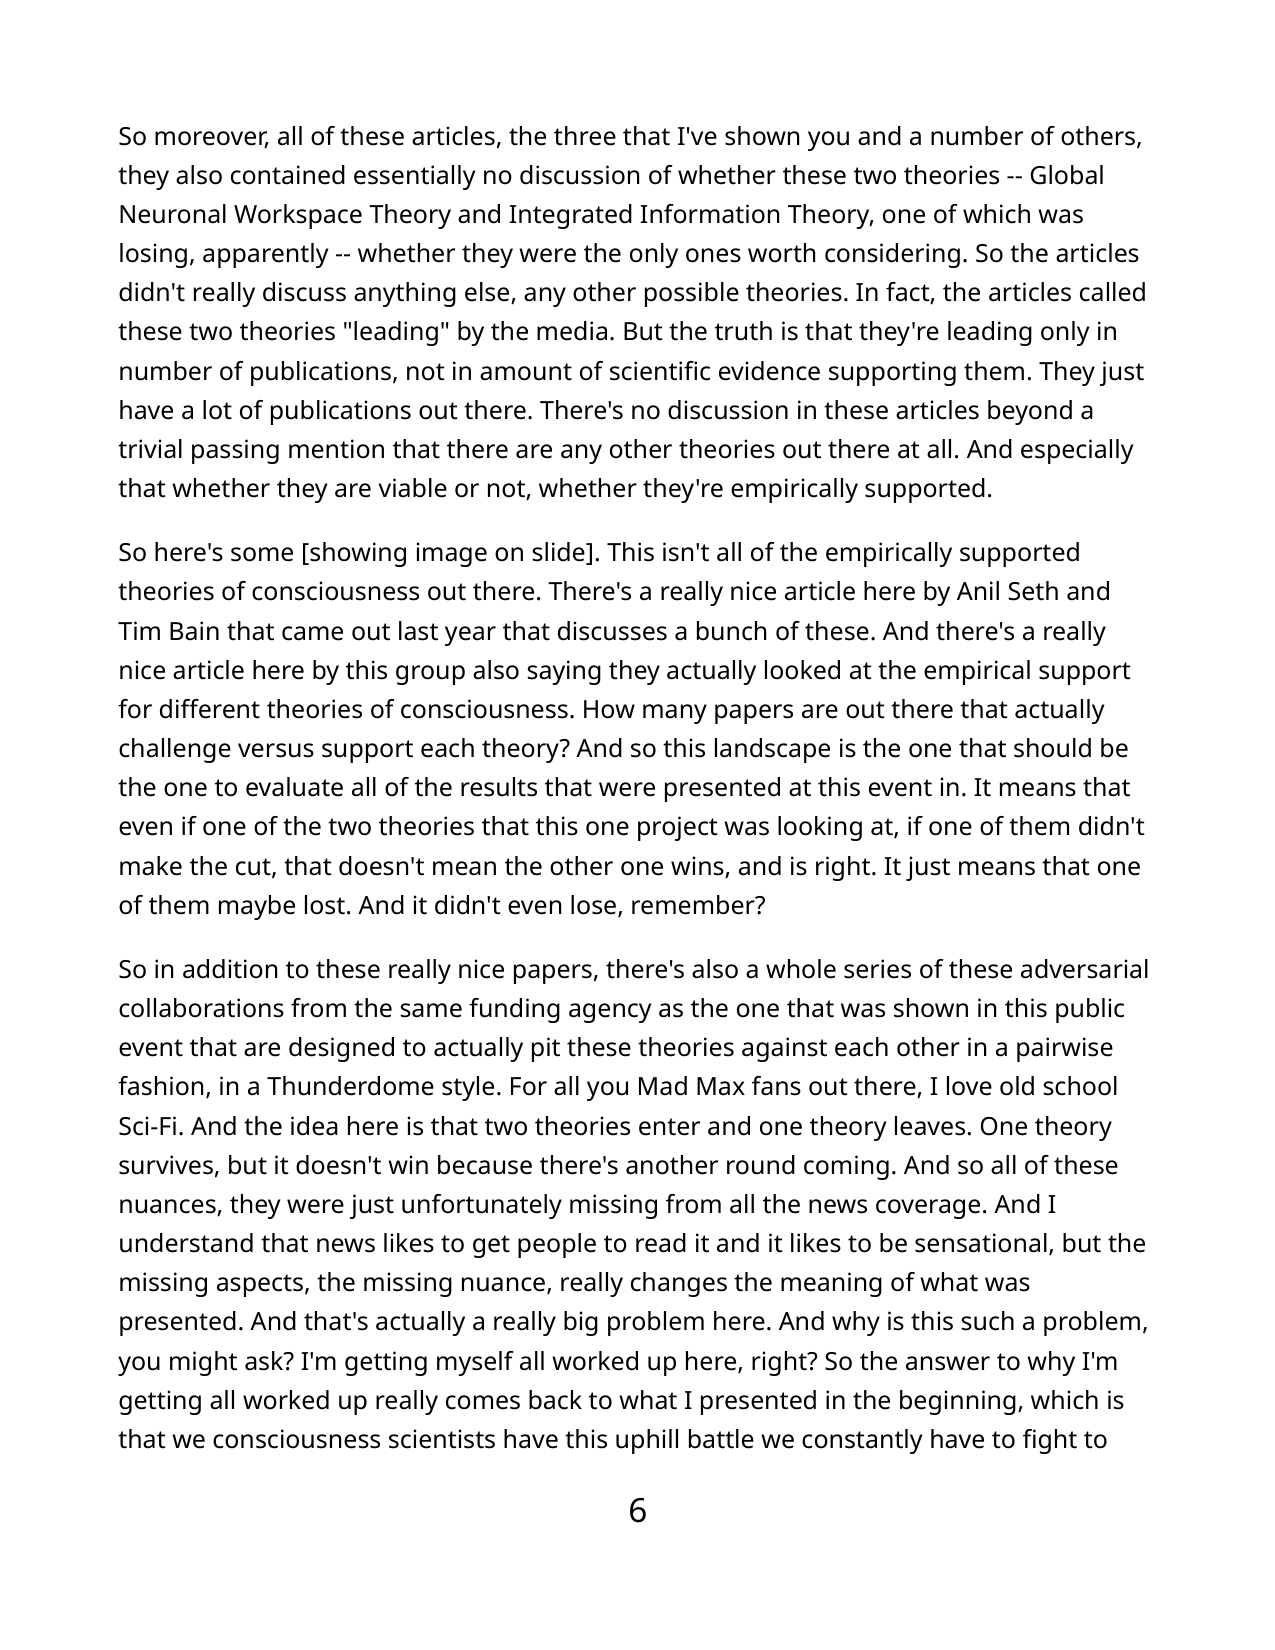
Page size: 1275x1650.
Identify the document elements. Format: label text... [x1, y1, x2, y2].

text So here's some [showing image on slide]. This isn't all of the empirically supported theories of consciousness out there. There's a really nice article here by Anil Seth and Tim Bain that came out last year that discusses a bunch of these. And there's a really nice article here by this group also saying they actually looked at the empirical support for different theories of consciousness. How many papers are out there that actually challenge versus support each theory? And so this landscape is the one that should be the one to evaluate all of the results that were presented at this event in. It means that even if one of the two theories that this one project was looking at, if one of them didn't make the cut, that doesn't mean the other one wins, and is right. It just means that one of them maybe lost. And it didn't even lose, remember? [118, 535, 1157, 921]
text So in addition to these really nice papers, there's also a whole series of these adversarial collaborations from the same funding agency as the one that was shown in this public event that are designed to actually pit these theories against each other in a pairwise fashion, in a Thunderdome style. For all you Mad Max fans out there, I love old school Sci-Fi. And the idea here is that two theories enter and one theory leaves. One theory survives, but it doesn't win because there's another round coming. And so all of these nuances, they were just unfortunately missing from all the news coverage. And I understand that news likes to get people to read it and it likes to be sensational, but the missing aspects, the missing nuance, really changes the meaning of what was presented. And that's actually a really big problem here. And why is this such a problem, you might ask? I'm getting myself all worked up here, right? So the answer to why I'm getting all worked up really comes back to what I presented in the beginning, which is that we consciousness scientists have this uphill battle we constantly have to fight to [118, 951, 1157, 1456]
text So moreover, all of these articles, the three that I've shown you and a number of others, they also contained essentially no discussion of whether these two theories -- Global Neuronal Workspace Theory and Integrated Information Theory, one of which was losing, apparently -- whether they were the only ones worth considering. So the articles didn't really discuss anything else, any other possible theories. In fact, the articles called these two theories "leading" by the media. But the truth is that they're leading only in number of publications, not in amount of scientific evidence supporting them. They just have a lot of publications out there. There's no discussion in these articles beyond a trivial passing mention that there are any other theories out there at all. And especially that whether they are viable or not, whether they're empirically supported. [118, 118, 1157, 505]
